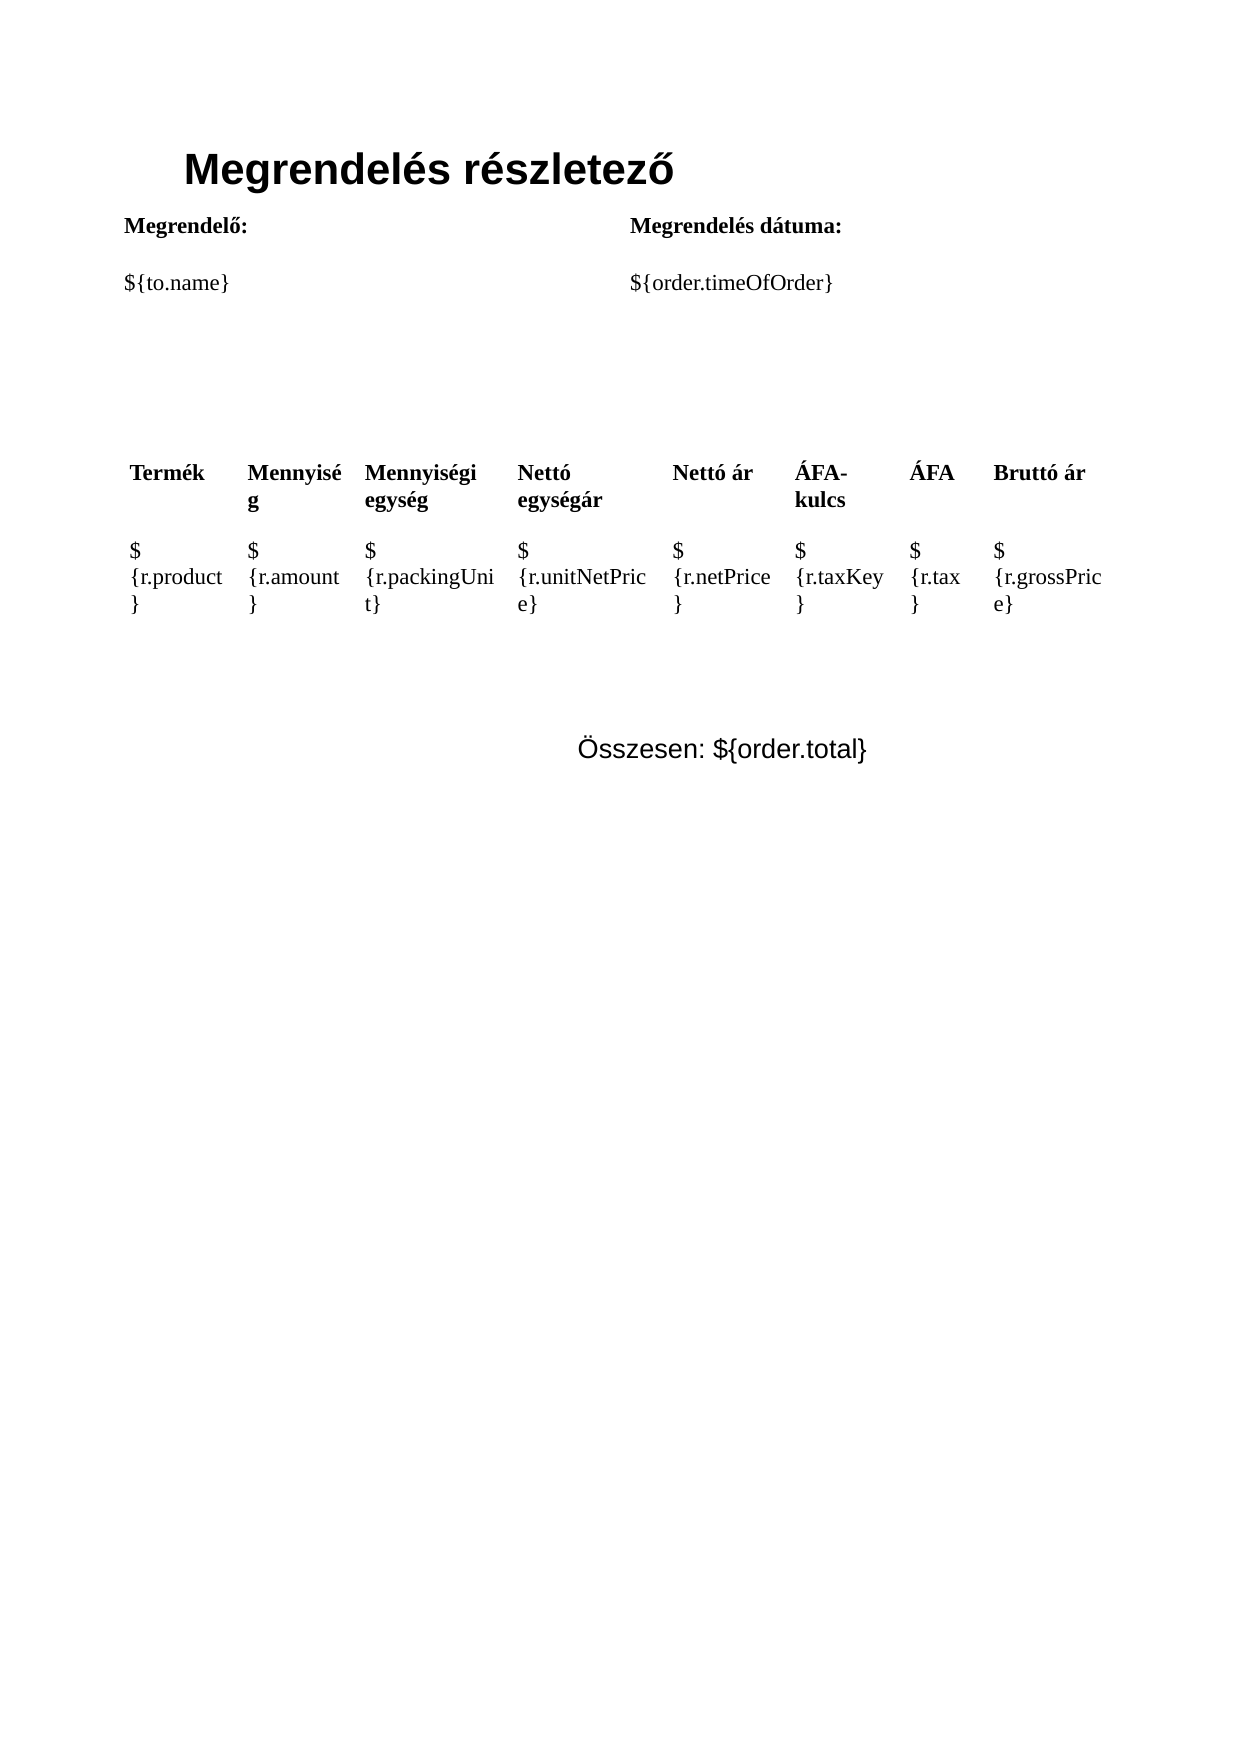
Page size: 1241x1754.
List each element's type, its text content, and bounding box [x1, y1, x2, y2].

table_header Nettó ár [661, 459, 783, 537]
table_header ÁFA-kulcs [783, 459, 898, 537]
table_cell ${to.name} [118, 264, 624, 321]
text Megrendelés részletező [118, 143, 1122, 193]
table_cell ${r.grossPrice} [982, 537, 1121, 616]
table_header Termék [118, 459, 236, 537]
table_cell ${r.netPrice} [661, 537, 783, 616]
table_cell ${r.tax} [898, 537, 982, 616]
table_cell ${r.taxKey} [783, 537, 898, 616]
table_cell ${order.timeOfOrder} [624, 264, 1139, 321]
table_cell ${r.amount} [236, 537, 353, 616]
table_header Nettó egységár [506, 459, 661, 537]
table_header Megrendelő: [118, 206, 624, 263]
table_cell ${r.packingUnit} [353, 537, 506, 616]
table_header ÁFA [898, 459, 982, 537]
table_header Mennyiségi egység [353, 459, 506, 537]
table_cell ${r.product} [118, 537, 236, 616]
table_header Megrendelés dátuma: [624, 206, 1139, 263]
table_cell ${r.unitNetPrice} [506, 537, 661, 616]
table_header Bruttó ár [982, 459, 1121, 537]
table_header Mennyiség [236, 459, 353, 537]
subtitle Összesen: ${order.total} [118, 733, 1122, 764]
